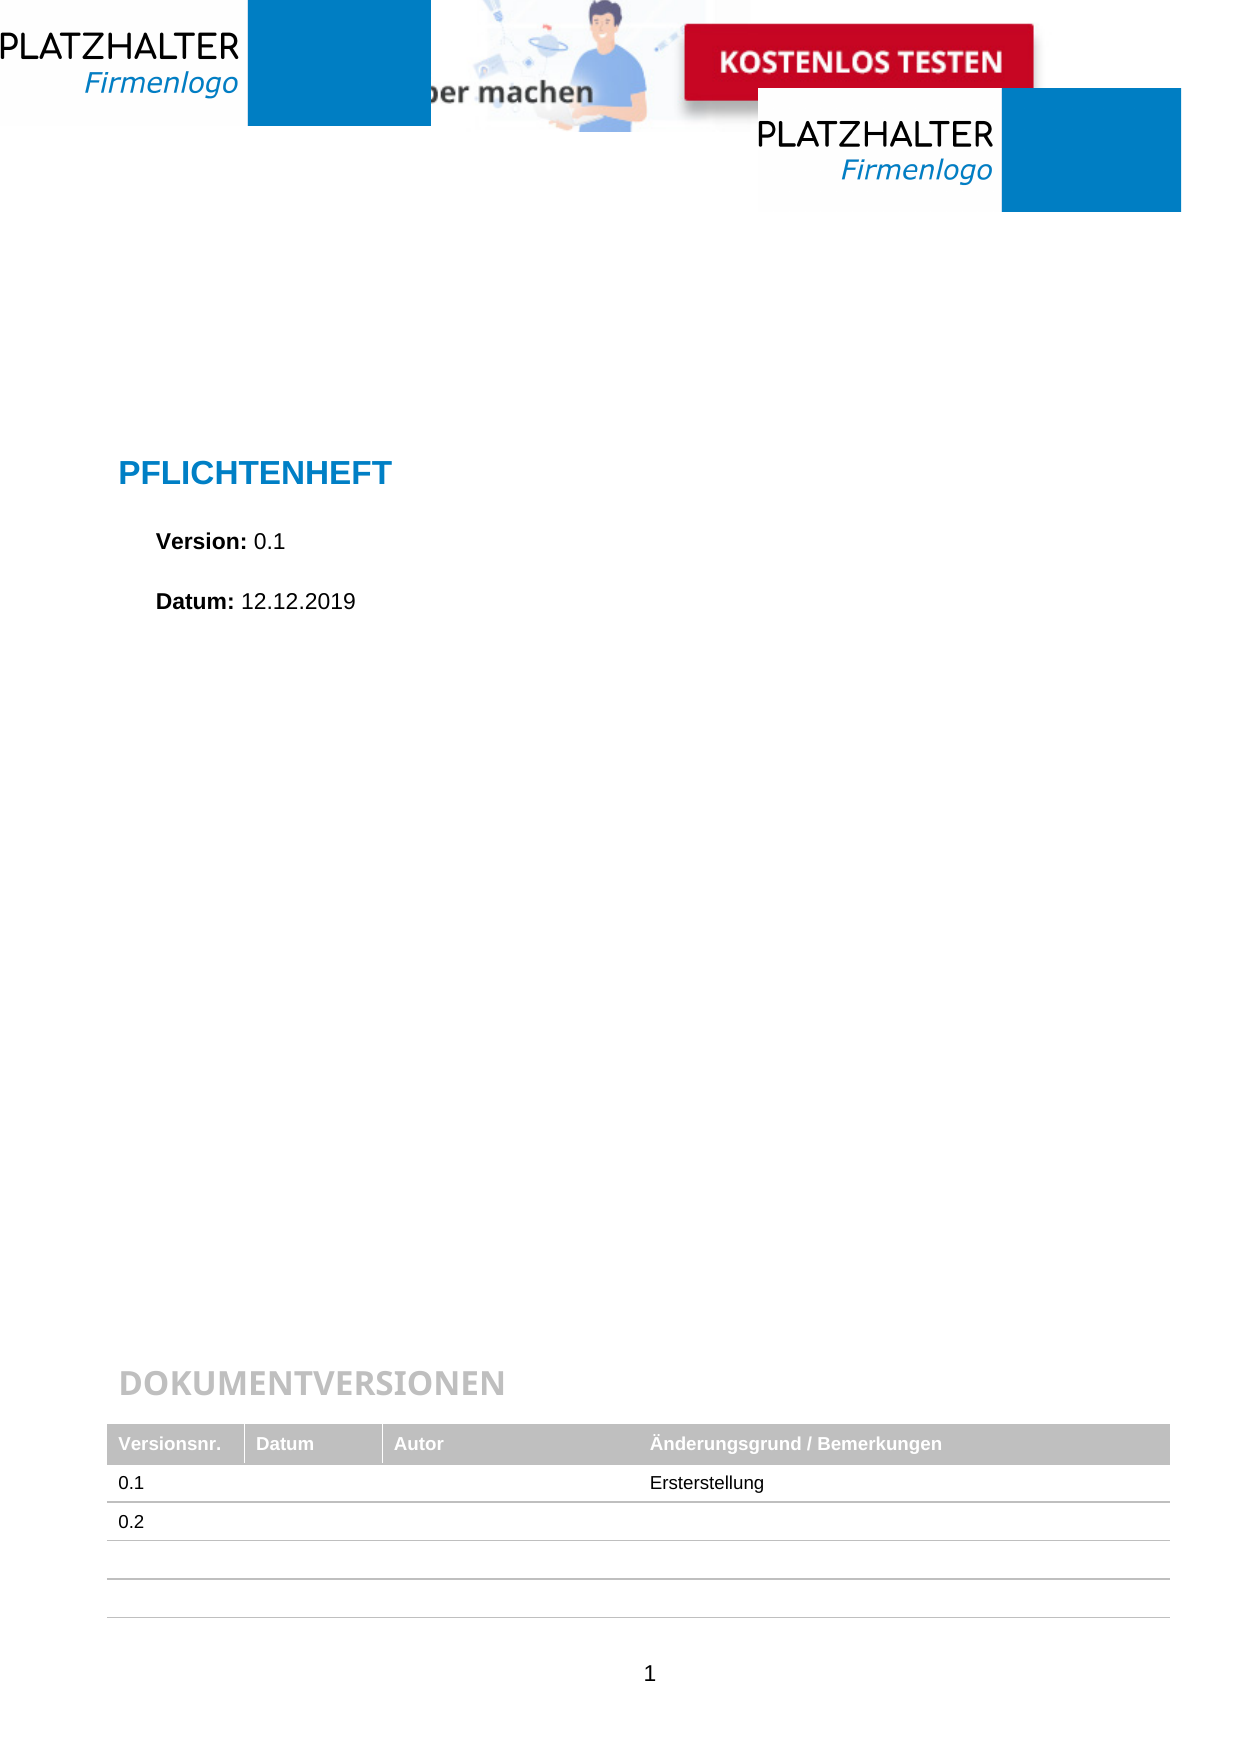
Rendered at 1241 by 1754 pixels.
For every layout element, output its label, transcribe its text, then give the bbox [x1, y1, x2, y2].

table_cell 0.1 [107, 1465, 244, 1501]
table_header Datum [245, 1424, 382, 1463]
table_cell [107, 1580, 244, 1617]
text Datum: 12.12.2019 [156, 588, 1181, 614]
table_cell [245, 1465, 382, 1501]
text DOKUMENTVERSIONEN [118, 1360, 1181, 1406]
table_cell [383, 1465, 638, 1501]
table_header Autor [383, 1424, 638, 1463]
table_cell 0.2 [107, 1503, 244, 1540]
table_cell [638, 1580, 1170, 1617]
table_cell [638, 1541, 1170, 1578]
table_cell [383, 1503, 638, 1540]
text Version: 0.1 [156, 528, 1181, 554]
table_cell [638, 1503, 1170, 1540]
table_cell [245, 1580, 382, 1617]
table_cell [383, 1580, 638, 1617]
table_cell [245, 1541, 382, 1578]
picture [0, 0, 1182, 212]
table_header Änderungsgrund / Bemerkungen [638, 1424, 1170, 1463]
text Pflichtenheft [118, 453, 1181, 492]
table_header Versionsnr. [107, 1424, 244, 1463]
table_cell Ersterstellung [638, 1465, 1170, 1501]
table_cell [383, 1541, 638, 1578]
table_cell [107, 1541, 244, 1578]
table_cell [245, 1503, 382, 1540]
